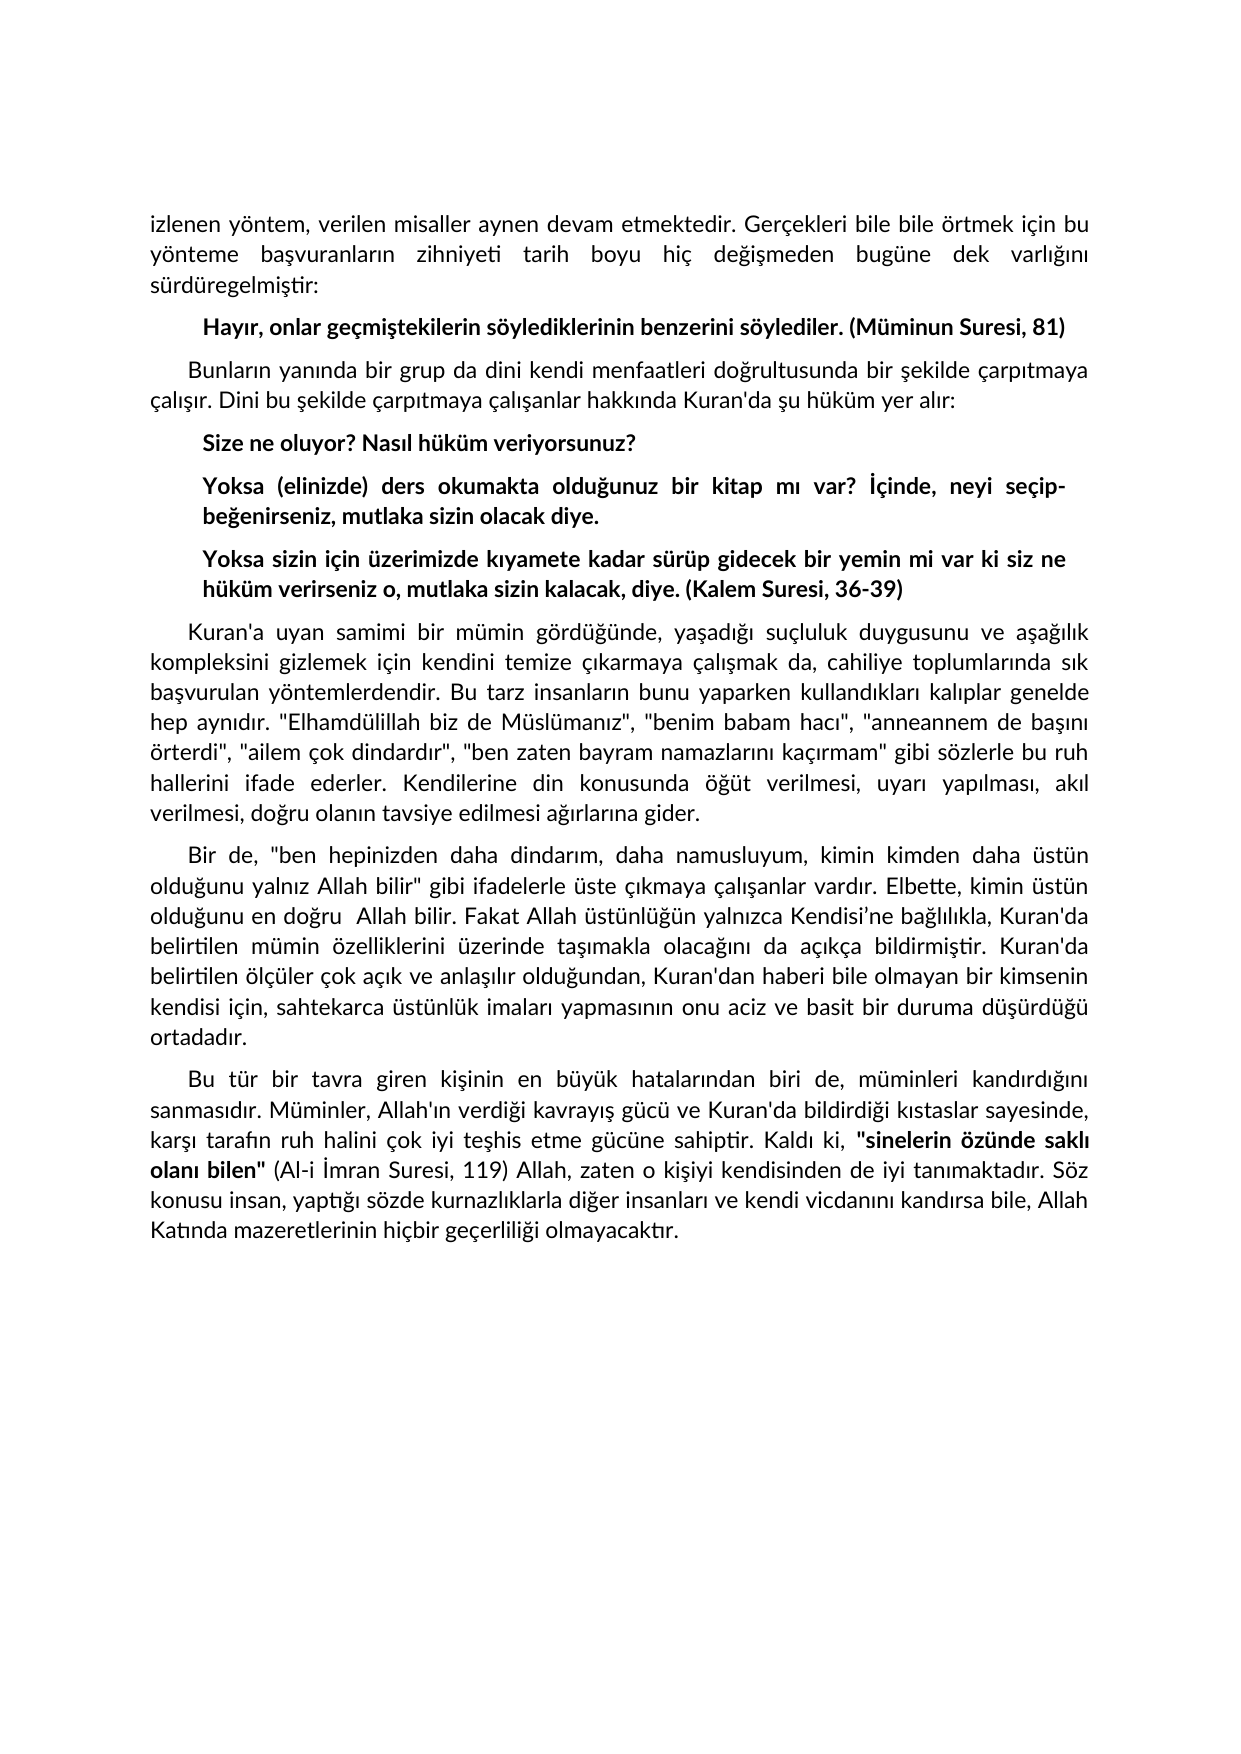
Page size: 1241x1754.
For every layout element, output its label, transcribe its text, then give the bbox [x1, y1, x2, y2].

text Bu tür bir tavra giren kişinin en büyük hatalarından biri de, müminleri kandırdığını sanmasıdır. Müminler, Allah'ın verdiği kavrayış gücü ve Kuran'da bildirdiği kıstaslar sayesinde, karşı tarafın ruh halini çok iyi teşhis etme gücüne sahiptir. Kaldı ki, "sinelerin özünde saklı olanı bilen" (Al-i İmran Suresi, 119) Allah, zaten o kişiyi kendisinden de iyi tanımaktadır. Söz konusu insan, yaptığı sözde kurnazlıklarla diğer insanları ve kendi vicdanını kandırsa bile, Allah Katında mazeretlerinin hiçbir geçerliliği olmayacaktır. [150, 1065, 1090, 1244]
text Hayır, onlar geçmiştekilerin söylediklerinin benzerini söylediler. (Müminun Suresi, 81) [202, 313, 1068, 341]
text Bunların yanında bir grup da dini kendi menfaatleri doğrultusunda bir şekilde çarpıtmaya çalışır. Dini bu şekilde çarpıtmaya çalışanlar hakkında Kuran'da şu hüküm yer alır: [150, 356, 1090, 413]
text izlenen yöntem, verilen misaller aynen devam etmektedir. Gerçekleri bile bile örtmek için bu yönteme başvuranların zihniyeti tarih boyu hiç değişmeden bugüne dek varlığını sürdüregelmiştir: [150, 210, 1090, 298]
text Bir de, "ben hepinizden daha dindarım, daha namusluyum, kimin kimden daha üstün olduğunu yalnız Allah bilir" gibi ifadelerle üste çıkmaya çalışanlar vardır. Elbette, kimin üstün olduğunu en doğru Allah bilir. Fakat Allah üstünlüğün yalnızca Kendisi’ne bağlılıkla, Kuran'da belirtilen mümin özelliklerini üzerinde taşımakla olacağını da açıkça bildirmiştir. Kuran'da belirtilen ölçüler çok açık ve anlaşılır olduğundan, Kuran'dan haberi bile olmayan bir kimsenin kendisi için, sahtekarca üstünlük imaları yapmasının onu aciz ve basit bir duruma düşürdüğü ortadadır. [150, 841, 1090, 1050]
text Kuran'a uyan samimi bir mümin gördüğünde, yaşadığı suçluluk duygusunu ve aşağılık kompleksini gizlemek için kendini temize çıkarmaya çalışmak da, cahiliye toplumlarında sık başvurulan yöntemlerdendir. Bu tarz insanların bunu yaparken kullandıkları kalıplar genelde hep aynıdır. "Elhamdülillah biz de Müslümanız", "benim babam hacı", "anneannem de başını örterdi", "ailem çok dindardır", "ben zaten bayram namazlarını kaçırmam" gibi sözlerle bu ruh hallerini ifade ederler. Kendilerine din konusunda öğüt verilmesi, uyarı yapılması, akıl verilmesi, doğru olanın tavsiye edilmesi ağırlarına gider. [150, 617, 1090, 826]
text Yoksa sizin için üzerimizde kıyamete kadar sürüp gidecek bir yemin mi var ki siz ne hüküm verirseniz o, mutlaka sizin kalacak, diye. (Kalem Suresi, 36-39) [202, 544, 1068, 602]
text Yoksa (elinizde) ders okumakta olduğunuz bir kitap mı var? İçinde, neyi seçip-beğenirseniz, mutlaka sizin olacak diye. [202, 471, 1068, 529]
text Size ne oluyor? Nasıl hüküm veriyorsunuz? [202, 429, 1068, 456]
